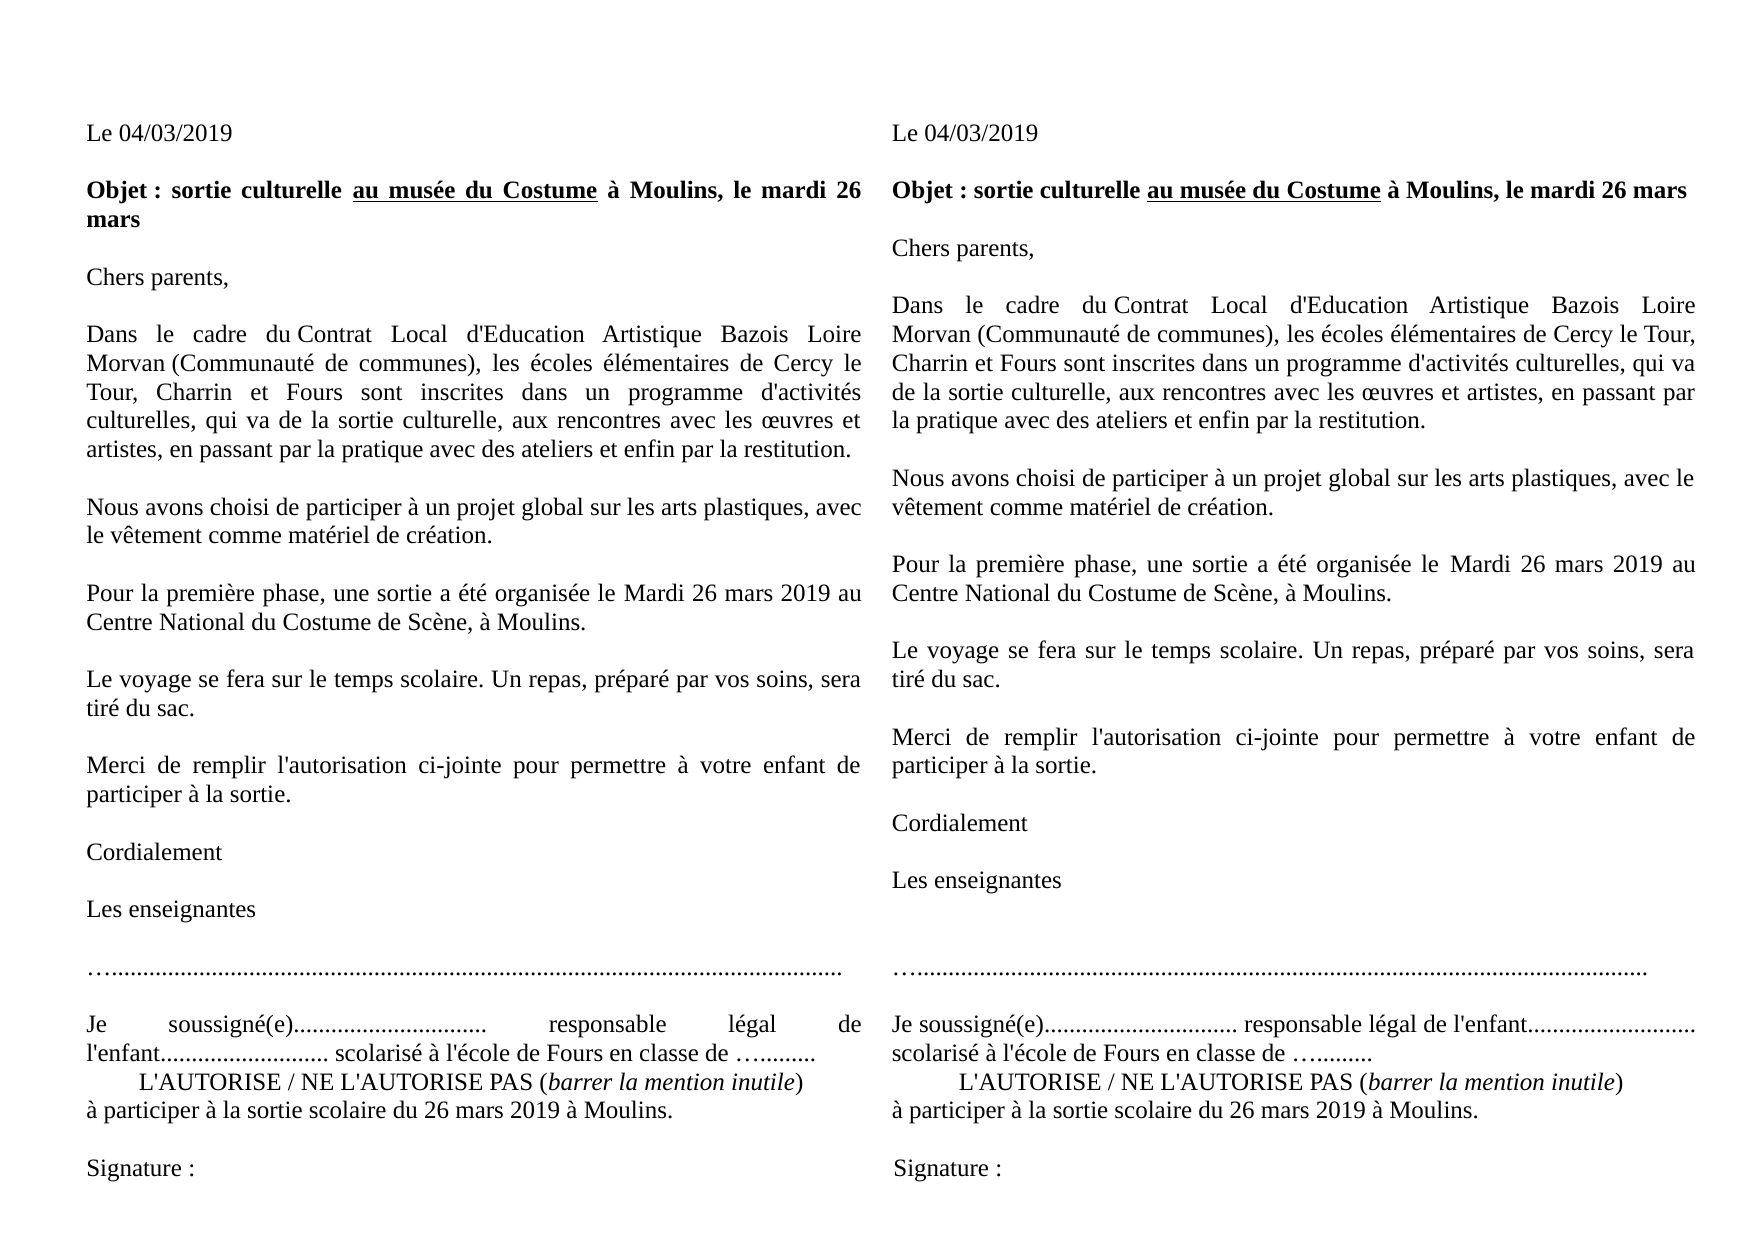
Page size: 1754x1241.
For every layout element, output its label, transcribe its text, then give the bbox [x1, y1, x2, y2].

text Cordialement [86, 837, 862, 866]
text L'AUTORISE / NE L'AUTORISE PAS (barrer la mention inutile) [86, 1067, 862, 1096]
text Objet : sortie culturelle au musée du Costume à Moulins, le mardi 26 mars [892, 176, 1696, 204]
text Merci de remplir l'autorisation ci-jointe pour permettre à votre enfant de participer à la sortie. [86, 751, 862, 808]
text Le 04/03/2019 [86, 118, 862, 147]
text Dans le cadre du Contrat Local d'Education Artistique Bazois Loire Morvan (Communauté de communes), les écoles élémentaires de Cercy le Tour, Charrin et Fours sont inscrites dans un programme d'activités culturelles, qui va de la sortie culturelle, aux rencontres avec les œuvres et artistes, en passant par la pratique avec des ateliers et enfin par la restitution. [86, 319, 862, 463]
text …..................................................................................................................... [86, 952, 862, 981]
text Nous avons choisi de participer à un projet global sur les arts plastiques, avec le vêtement comme matériel de création. [892, 463, 1696, 521]
text Cordialement [892, 808, 1696, 837]
text Chers parents, [86, 262, 862, 291]
text Je soussigné(e)............................... responsable légal de l'enfant........................... scolarisé à l'école de Fours en classe de …......... [892, 1009, 1696, 1067]
text Les enseignantes [86, 894, 862, 923]
text Dans le cadre du Contrat Local d'Education Artistique Bazois Loire Morvan (Communauté de communes), les écoles élémentaires de Cercy le Tour, Charrin et Fours sont inscrites dans un programme d'activités culturelles, qui va de la sortie culturelle, aux rencontres avec les œuvres et artistes, en passant par la pratique avec des ateliers et enfin par la restitution. [892, 291, 1696, 434]
text Chers parents, [892, 233, 1696, 262]
text Le voyage se fera sur le temps scolaire. Un repas, préparé par vos soins, sera tiré du sac. [892, 636, 1696, 693]
text à participer à la sortie scolaire du 26 mars 2019 à Moulins. [86, 1096, 862, 1124]
text Les enseignantes [892, 866, 1696, 894]
text Pour la première phase, une sortie a été organisée le Mardi 26 mars 2019 au Centre National du Costume de Scène, à Moulins. [892, 549, 1696, 607]
text Merci de remplir l'autorisation ci-jointe pour permettre à votre enfant de participer à la sortie. [892, 722, 1696, 779]
text Je soussigné(e)............................... responsable légal de l'enfant........................... scolarisé à l'école de Fours en classe de …......... [86, 1009, 862, 1067]
text Signature : [86, 1153, 862, 1182]
text L'AUTORISE / NE L'AUTORISE PAS (barrer la mention inutile) [892, 1067, 1696, 1096]
text Nous avons choisi de participer à un projet global sur les arts plastiques, avec le vêtement comme matériel de création. [86, 492, 862, 549]
text Le 04/03/2019 [892, 118, 1696, 147]
text Objet : sortie culturelle au musée du Costume à Moulins, le mardi 26 mars [86, 176, 862, 233]
text à participer à la sortie scolaire du 26 mars 2019 à Moulins. [892, 1096, 1696, 1124]
text …..................................................................................................................... [892, 952, 1696, 981]
text Pour la première phase, une sortie a été organisée le Mardi 26 mars 2019 au Centre National du Costume de Scène, à Moulins. [86, 578, 862, 636]
text Signature : [879, 1153, 1696, 1182]
text Le voyage se fera sur le temps scolaire. Un repas, préparé par vos soins, sera tiré du sac. [86, 664, 862, 722]
